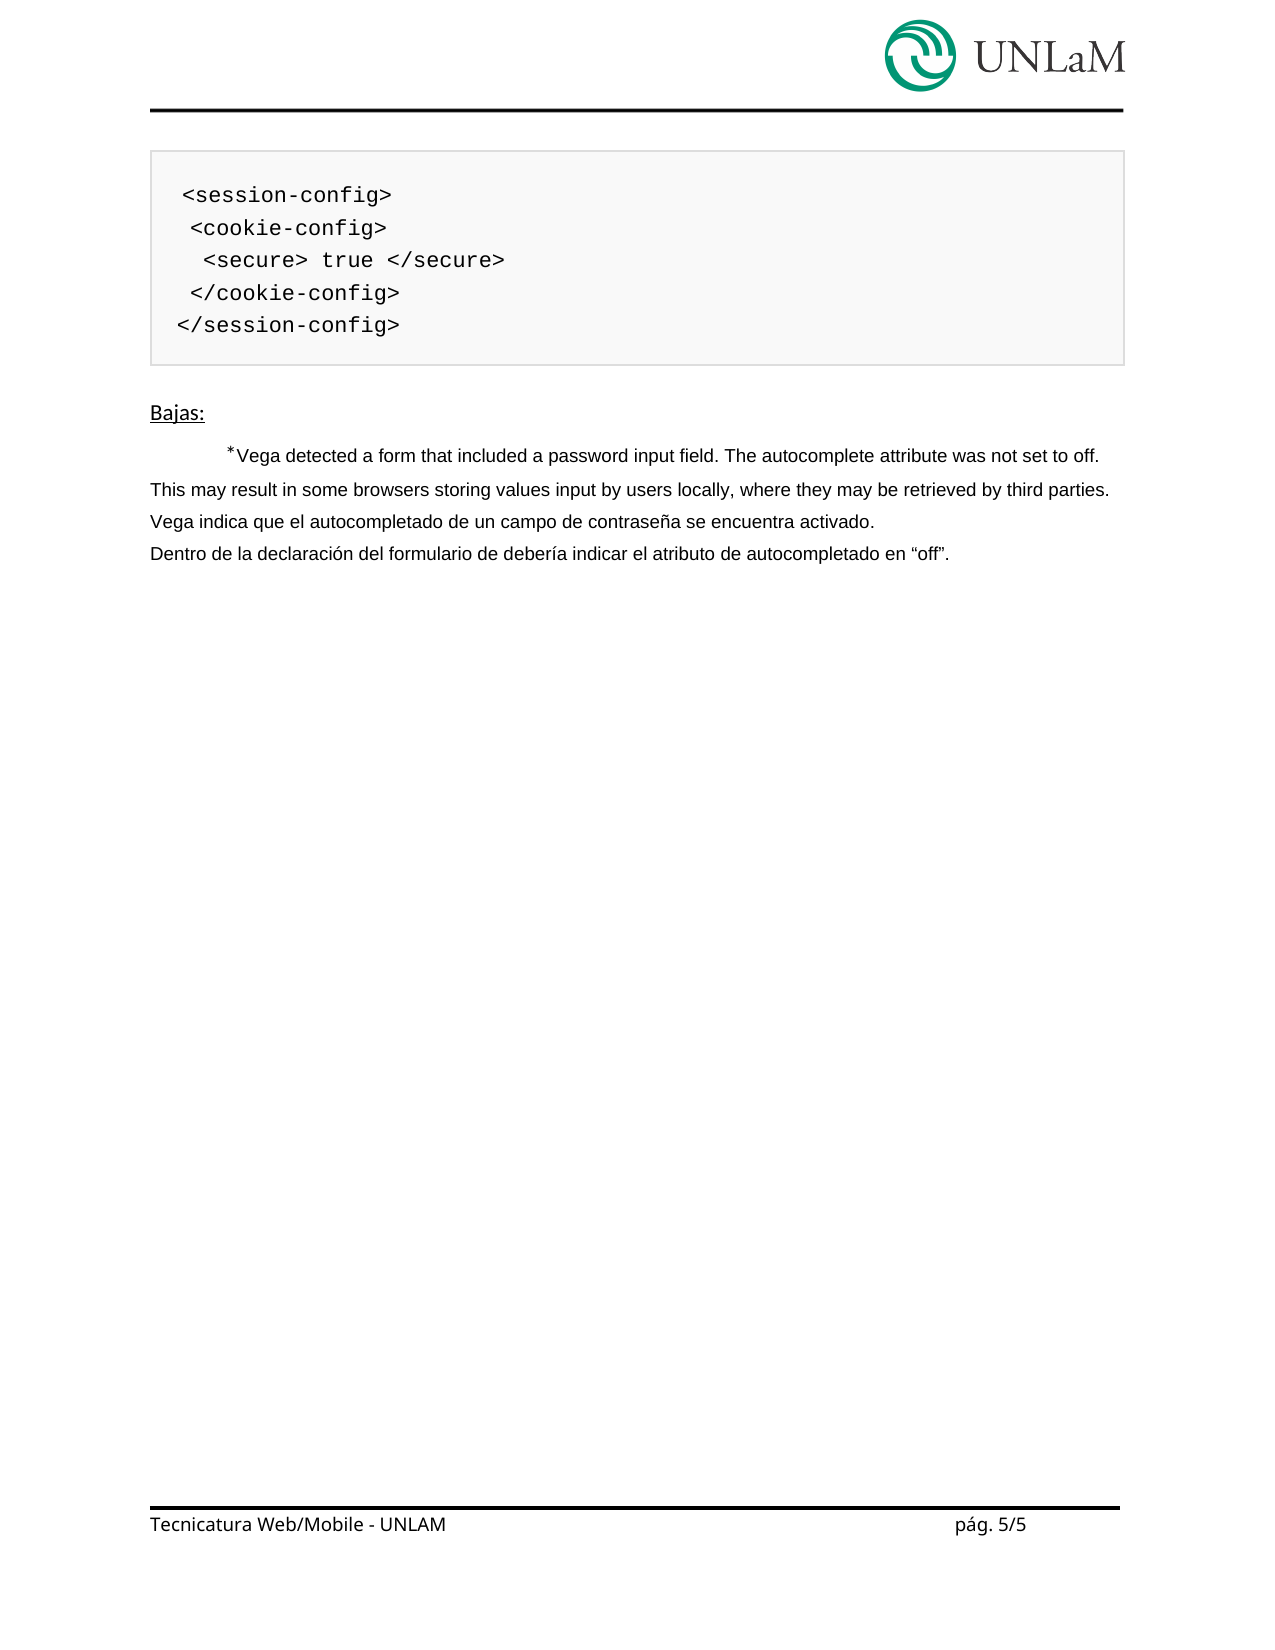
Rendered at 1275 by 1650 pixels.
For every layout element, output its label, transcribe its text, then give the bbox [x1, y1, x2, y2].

text *Vega detected a form that included a password input field. The autocomplete attribute was not set to off. This may result in some browsers storing values input by users locally, where they may be retrieved by third parties. [150, 440, 1125, 500]
text <cookie-config> [152, 182, 1123, 215]
text </session-config> [152, 280, 1123, 364]
text Dentro de la declaración del formulario de debería indicar el atributo de autocompletado en “off”. [150, 543, 1125, 565]
text <session-config> [152, 152, 1123, 182]
text <secure> true </secure> [152, 215, 1123, 247]
text Vega indica que el autocompletado de un campo de contraseña se encuentra activado. [150, 511, 1125, 532]
text </cookie-config> [152, 247, 1123, 280]
text Bajas: [150, 398, 1125, 426]
